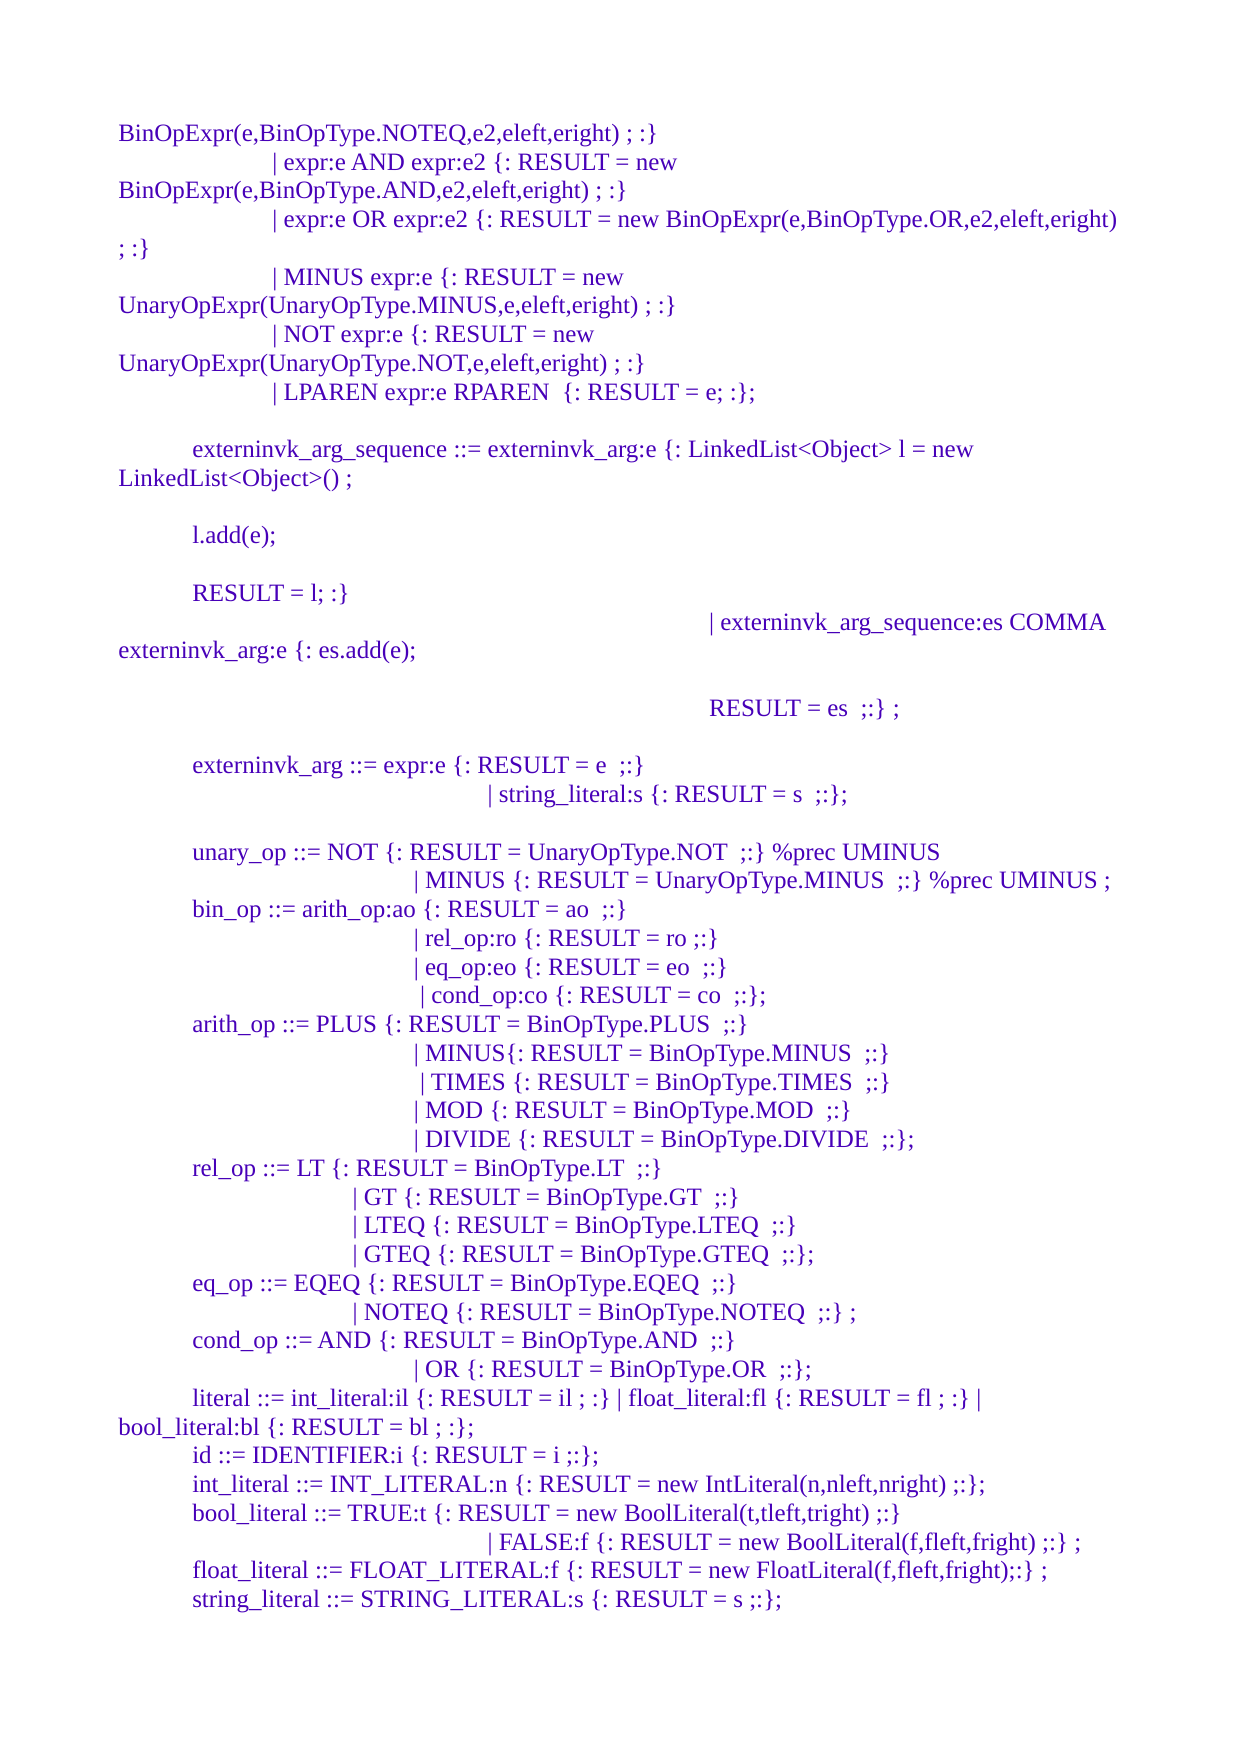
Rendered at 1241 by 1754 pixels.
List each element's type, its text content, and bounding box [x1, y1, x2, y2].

text | NOT expr:e {: RESULT = new UnaryOpExpr(UnaryOpType.NOT,e,eleft,eright) ; :} [118, 319, 1122, 377]
text | LPAREN expr:e RPAREN {: RESULT = e; :}; [118, 377, 1122, 406]
text | MINUS{: RESULT = BinOpType.MINUS ;:} [118, 1038, 1122, 1067]
text | TIMES {: RESULT = BinOpType.TIMES ;:} [118, 1067, 1122, 1096]
text | MINUS {: RESULT = UnaryOpType.MINUS ;:} %prec UMINUS ; [118, 866, 1122, 894]
text | LTEQ {: RESULT = BinOpType.LTEQ ;:} [118, 1211, 1122, 1239]
text | NOTEQ {: RESULT = BinOpType.NOTEQ ;:} ; [118, 1297, 1122, 1326]
text string_literal ::= STRING_LITERAL:s {: RESULT = s ;:}; [118, 1584, 1122, 1613]
text | MOD {: RESULT = BinOpType.MOD ;:} [118, 1096, 1122, 1124]
text l.add(e); [118, 492, 1122, 549]
text literal ::= int_literal:il {: RESULT = il ; :} | float_literal:fl {: RESULT = fl ; :} | bool_literal:bl {: RESULT = bl ; :}; [118, 1383, 1122, 1441]
text RESULT = es ;:} ; [118, 664, 1122, 722]
text float_literal ::= FLOAT_LITERAL:f {: RESULT = new FloatLiteral(f,fleft,fright);:} ; [118, 1556, 1122, 1584]
text | GT {: RESULT = BinOpType.GT ;:} [118, 1182, 1122, 1211]
text arith_op ::= PLUS {: RESULT = BinOpType.PLUS ;:} [118, 1009, 1122, 1038]
text id ::= IDENTIFIER:i {: RESULT = i ;:}; [118, 1441, 1122, 1469]
text rel_op ::= LT {: RESULT = BinOpType.LT ;:} [118, 1153, 1122, 1182]
text bool_literal ::= TRUE:t {: RESULT = new BoolLiteral(t,tleft,tright) ;:} [118, 1498, 1122, 1527]
text BinOpExpr(e,BinOpType.NOTEQ,e2,eleft,eright) ; :} [118, 118, 1122, 147]
text | externinvk_arg_sequence:es COMMA externinvk_arg:e {: es.add(e); [118, 607, 1122, 664]
text | DIVIDE {: RESULT = BinOpType.DIVIDE ;:}; [118, 1124, 1122, 1153]
text | GTEQ {: RESULT = BinOpType.GTEQ ;:}; [118, 1239, 1122, 1268]
text | cond_op:co {: RESULT = co ;:}; [118, 981, 1122, 1009]
text externinvk_arg ::= expr:e {: RESULT = e ;:} [118, 751, 1122, 779]
text | expr:e AND expr:e2 {: RESULT = new BinOpExpr(e,BinOpType.AND,e2,eleft,eright) ; :} [118, 147, 1122, 204]
text externinvk_arg_sequence ::= externinvk_arg:e {: LinkedList<Object> l = new LinkedList<Object>() ; [118, 434, 1122, 492]
text | FALSE:f {: RESULT = new BoolLiteral(f,fleft,fright) ;:} ; [118, 1527, 1122, 1556]
text unary_op ::= NOT {: RESULT = UnaryOpType.NOT ;:} %prec UMINUS [118, 837, 1122, 866]
text RESULT = l; :} [118, 549, 1122, 607]
text | rel_op:ro {: RESULT = ro ;:} [118, 923, 1122, 952]
text | string_literal:s {: RESULT = s ;:}; [118, 779, 1122, 808]
text eq_op ::= EQEQ {: RESULT = BinOpType.EQEQ ;:} [118, 1268, 1122, 1297]
text | MINUS expr:e {: RESULT = new UnaryOpExpr(UnaryOpType.MINUS,e,eleft,eright) ; :} [118, 262, 1122, 319]
text | eq_op:eo {: RESULT = eo ;:} [118, 952, 1122, 981]
text | OR {: RESULT = BinOpType.OR ;:}; [118, 1354, 1122, 1383]
text bin_op ::= arith_op:ao {: RESULT = ao ;:} [118, 894, 1122, 923]
text cond_op ::= AND {: RESULT = BinOpType.AND ;:} [118, 1326, 1122, 1354]
text int_literal ::= INT_LITERAL:n {: RESULT = new IntLiteral(n,nleft,nright) ;:}; [118, 1469, 1122, 1498]
text | expr:e OR expr:e2 {: RESULT = new BinOpExpr(e,BinOpType.OR,e2,eleft,eright) ; :} [118, 204, 1122, 262]
